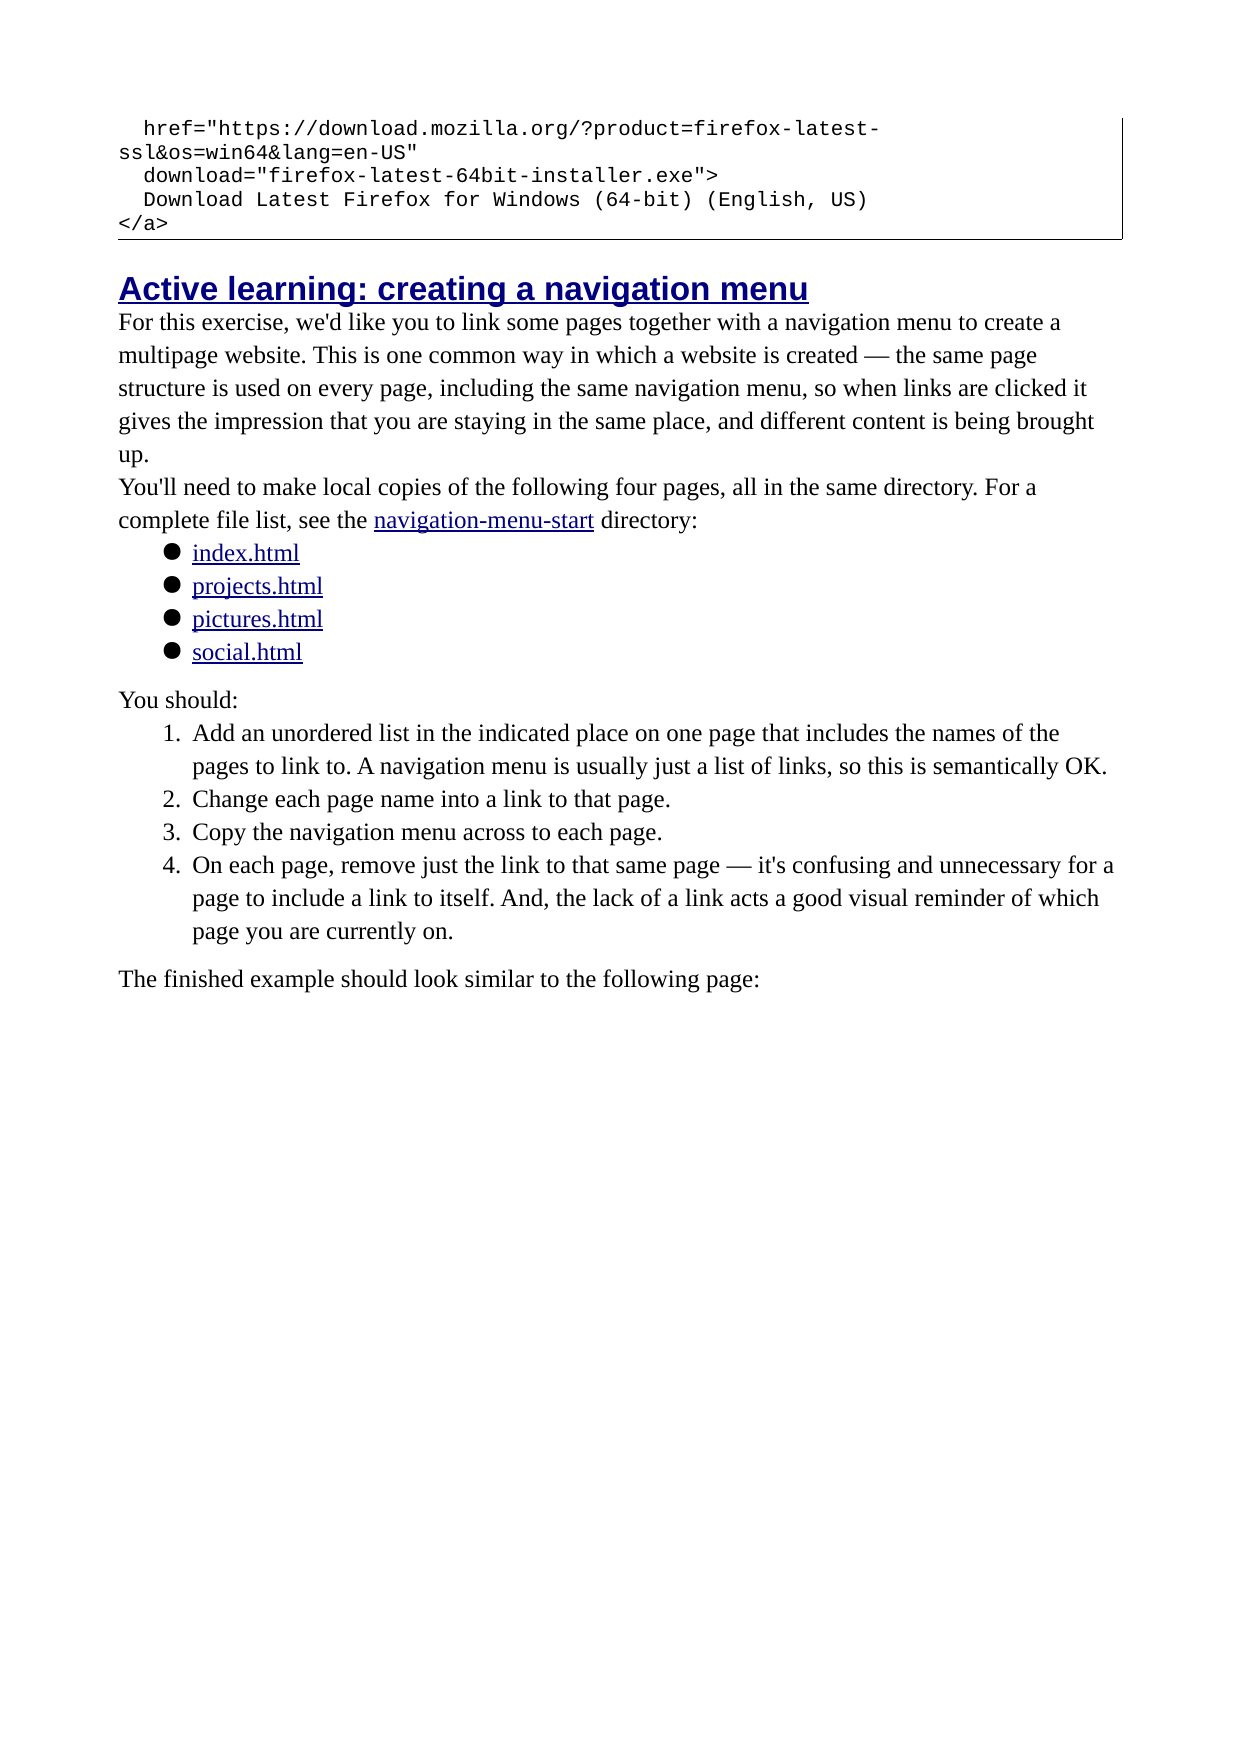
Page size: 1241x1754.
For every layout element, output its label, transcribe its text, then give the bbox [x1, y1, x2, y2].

text For this exercise, we'd like you to link some pages together with a navigation menu to create a multipage website. This is one common way in which a website is created — the same page structure is used on every page, including the same navigation menu, so when links are clicked it gives the impression that you are staying in the same place, and different content is being brought up. [118, 307, 1122, 468]
text </a> [118, 213, 1122, 239]
list Change each page name into a link to that page. [162, 784, 1122, 813]
list social.html [162, 637, 1122, 666]
subtitle Active learning: creating a navigation menu [118, 269, 1122, 307]
list On each page, remove just the link to that same page — it's confusing and unnecessary for a page to include a link to itself. And, the lack of a link acts a good visual reminder of which page you are currently on. [162, 850, 1122, 945]
list projects.html [162, 571, 1122, 600]
text download="firefox-latest-64bit-installer.exe"> [118, 165, 1122, 189]
text You'll need to make local copies of the following four pages, all in the same directory. For a complete file list, see the navigation-menu-start directory: [118, 472, 1122, 534]
text You should: [118, 685, 1122, 714]
list Copy the navigation menu across to each page. [162, 817, 1122, 846]
text Download Latest Firefox for Windows (64-bit) (English, US) [118, 189, 1122, 213]
list Add an unordered list in the indicated place on one page that includes the names of the pages to link to. A navigation menu is usually just a list of links, so this is semantically OK. [162, 718, 1122, 780]
list index.html [162, 538, 1122, 567]
list pictures.html [162, 604, 1122, 633]
text href="https://download.mozilla.org/?product=firefox-latest-ssl&os=win64&lang=en-US" [118, 118, 1122, 165]
text The finished example should look similar to the following page: [118, 964, 1122, 993]
